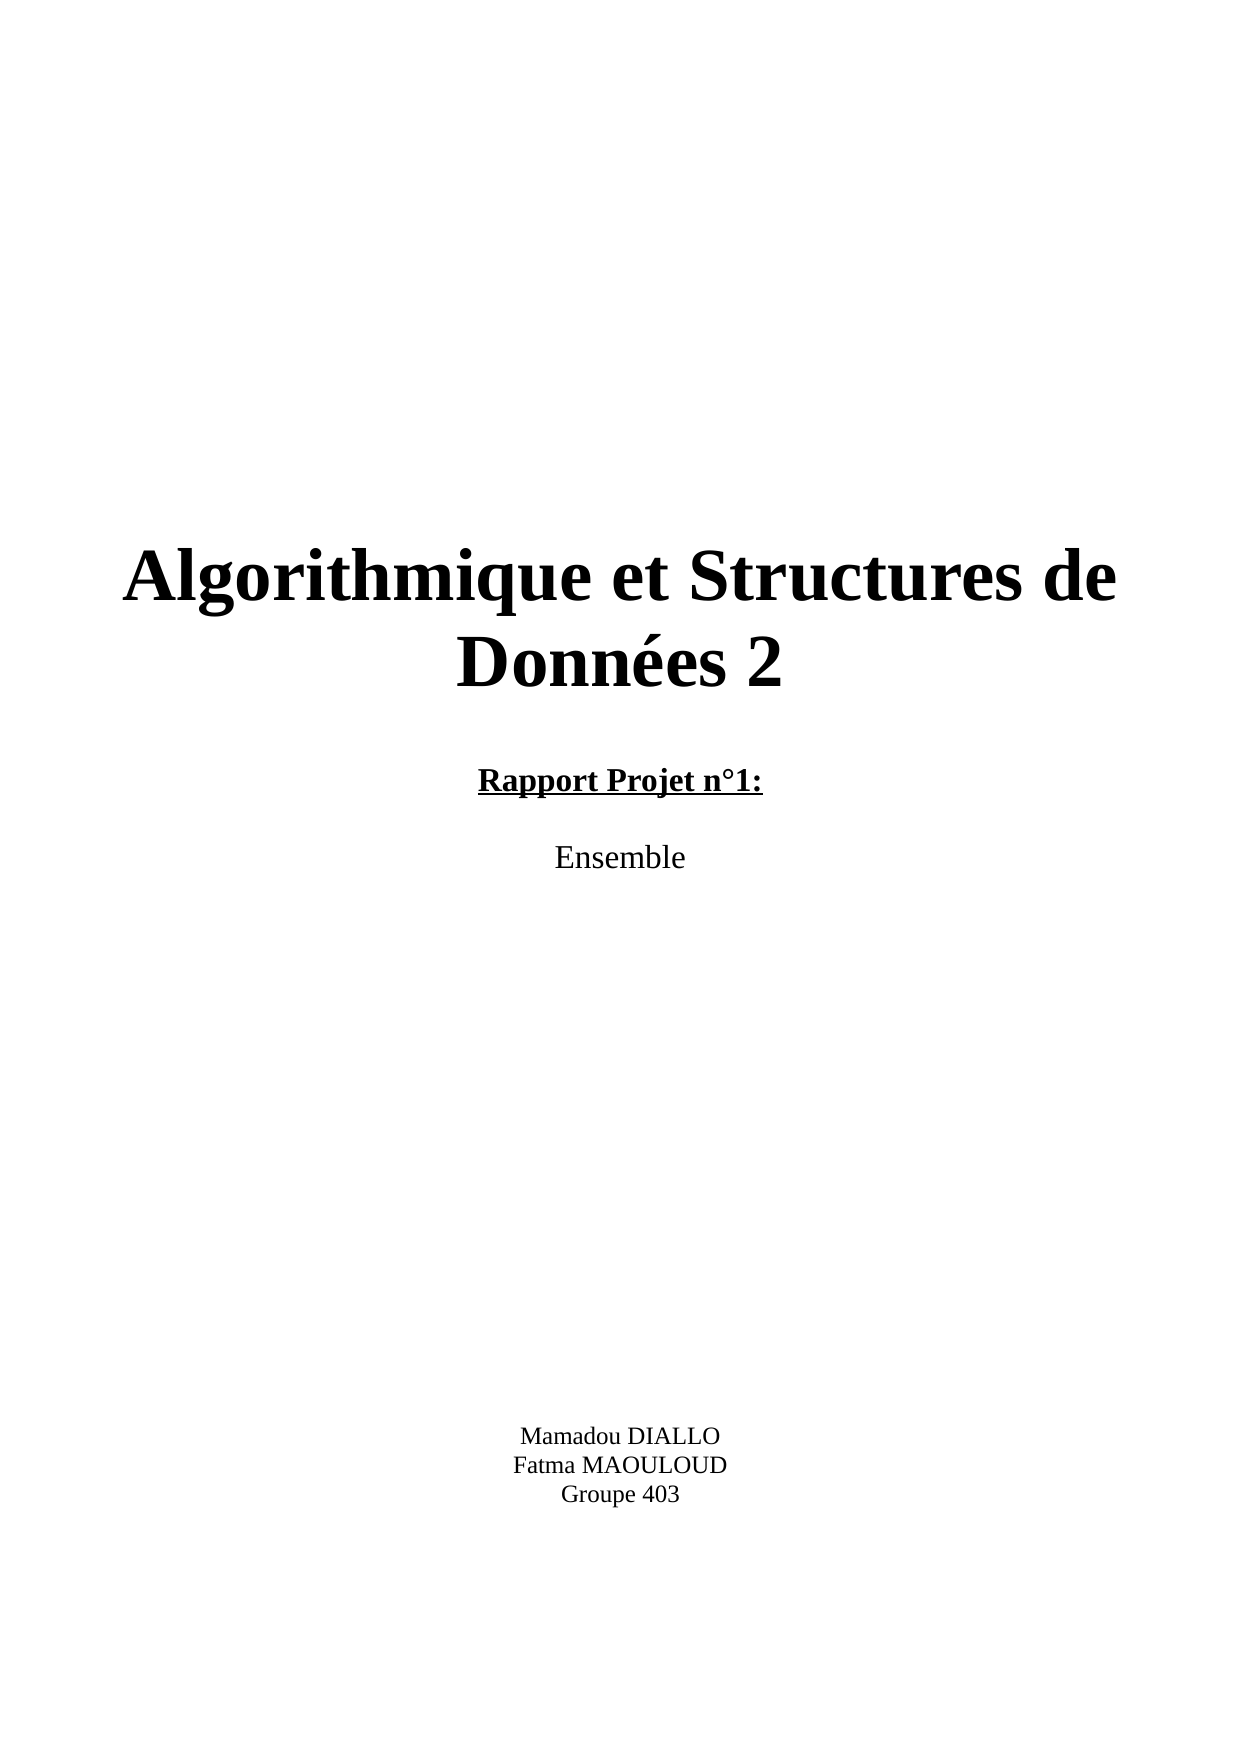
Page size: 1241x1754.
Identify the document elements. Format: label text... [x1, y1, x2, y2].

text Mamadou DIALLO [118, 1421, 1122, 1450]
text Algorithmique et Structures de Données 2 [118, 530, 1122, 703]
text Groupe 403 [118, 1479, 1122, 1508]
text Ensemble [118, 837, 1122, 875]
text Rapport Projet n°1: [118, 760, 1122, 798]
text Fatma MAOULOUD [118, 1450, 1122, 1479]
